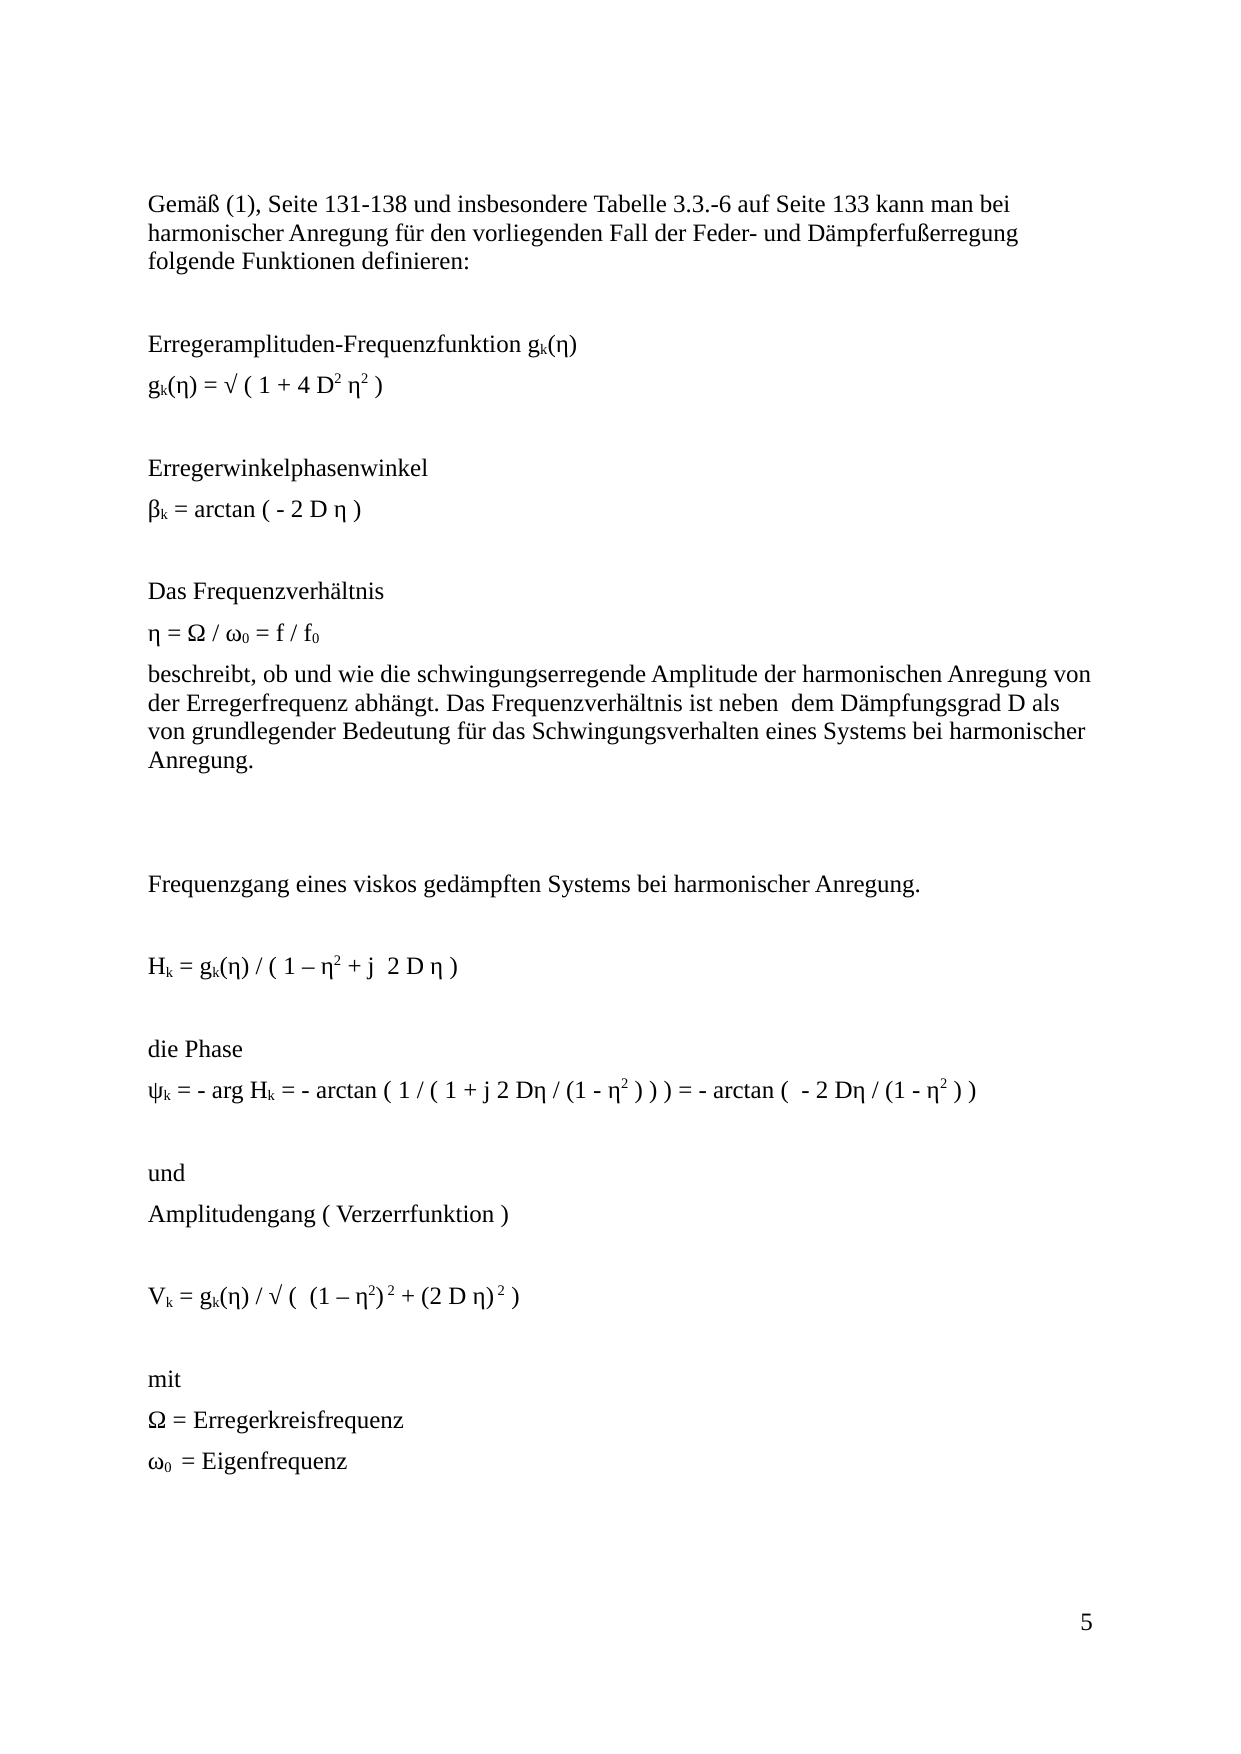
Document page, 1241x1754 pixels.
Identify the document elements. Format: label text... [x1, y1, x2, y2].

list Gemäß (1), Seite 131-138 und insbesondere Tabelle 3.3.-6 auf Seite 133 kann man bei harmonischer Anregung für den vorliegenden Fall der Feder- und Dämpferfußerregung folgende Funktionen definieren: [148, 189, 1093, 275]
list ψk = - arg Hk = - arctan ( 1 / ( 1 + j 2 Dη / (1 - η2 ) ) ) = - arctan ( - 2 Dη / (1 - η2 ) ) [148, 1075, 1093, 1104]
list und [148, 1158, 1093, 1186]
list Vk = gk(η) / √ ( (1 – η2) 2 + (2 D η) 2 ) [148, 1281, 1093, 1310]
list η = Ω / ω0 = f / f0 [148, 618, 1093, 646]
list Amplitudengang ( Verzerrfunktion ) [148, 1199, 1093, 1228]
list Erregeramplituden-Frequenzfunktion gk(η) [148, 329, 1093, 358]
list Ω = Erregerkreisfrequenz [148, 1405, 1093, 1434]
list Erregerwinkelphasenwinkel [148, 453, 1093, 481]
list Hk = gk(η) / ( 1 – η2 + j 2 D η ) [148, 951, 1093, 980]
list gk(η) = √ ( 1 + 4 D2 η2 ) [148, 370, 1093, 399]
list Frequenzgang eines viskos gedämpften Systems bei harmonischer Anregung. [148, 869, 1093, 898]
list beschreibt, ob und wie die schwingungserregende Amplitude der harmonischen Anregung von der Erregerfrequenz abhängt. Das Frequenzverhältnis ist neben dem Dämpfungsgrad D als von grundlegender Bedeutung für das Schwingungsverhalten eines Systems bei harmonischer Anregung. [148, 659, 1093, 774]
list die Phase [148, 1034, 1093, 1063]
list ω0 = Eigenfrequenz [148, 1446, 1093, 1475]
list mit [148, 1364, 1093, 1393]
list Das Frequenzverhältnis [148, 576, 1093, 605]
list βk = arctan ( - 2 D η ) [148, 494, 1093, 523]
